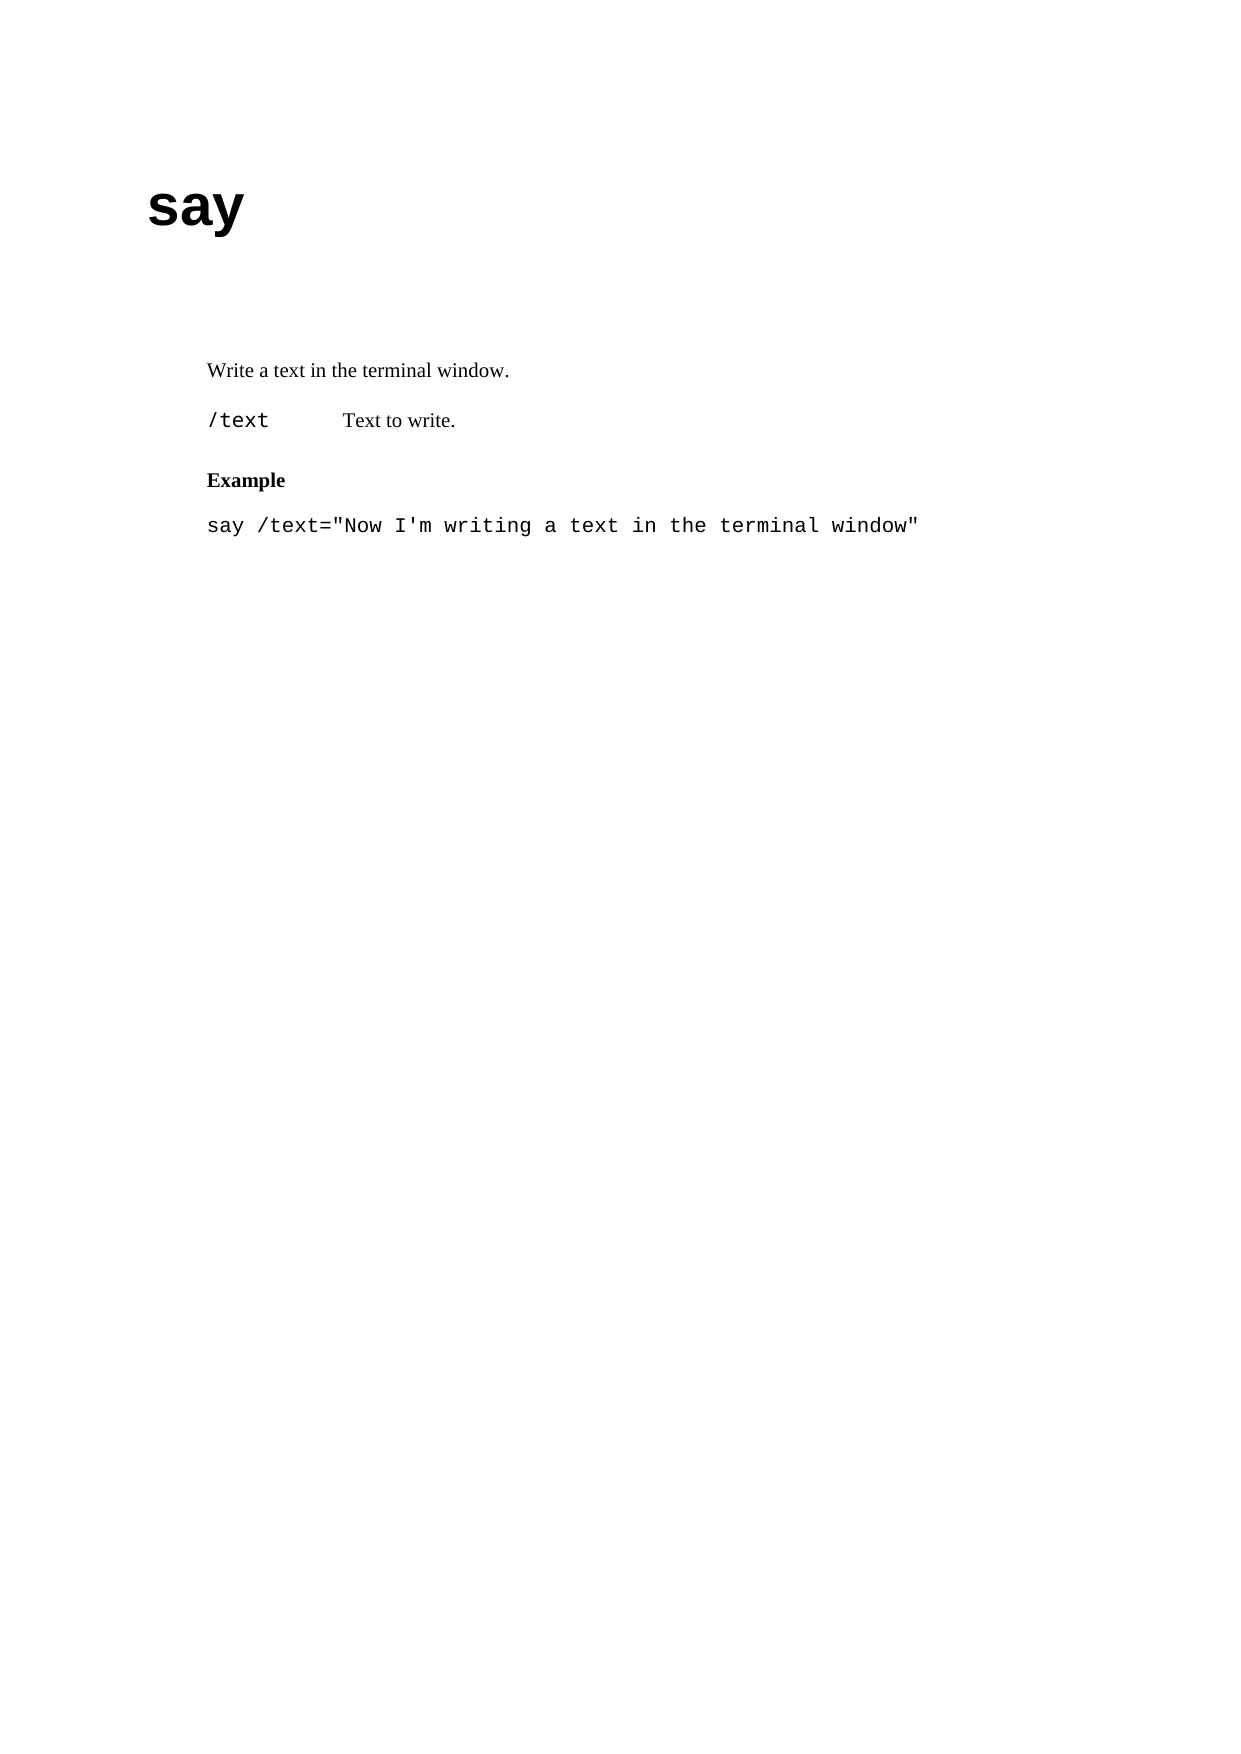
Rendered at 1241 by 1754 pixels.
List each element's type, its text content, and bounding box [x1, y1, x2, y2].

subtitle say [148, 173, 1092, 238]
text say /text="Now I'm writing a text in the terminal window" [207, 515, 1092, 538]
text Example [207, 469, 1092, 492]
text Write a text in the terminal window. [207, 359, 1092, 382]
text /text Text to write. [207, 405, 1092, 433]
